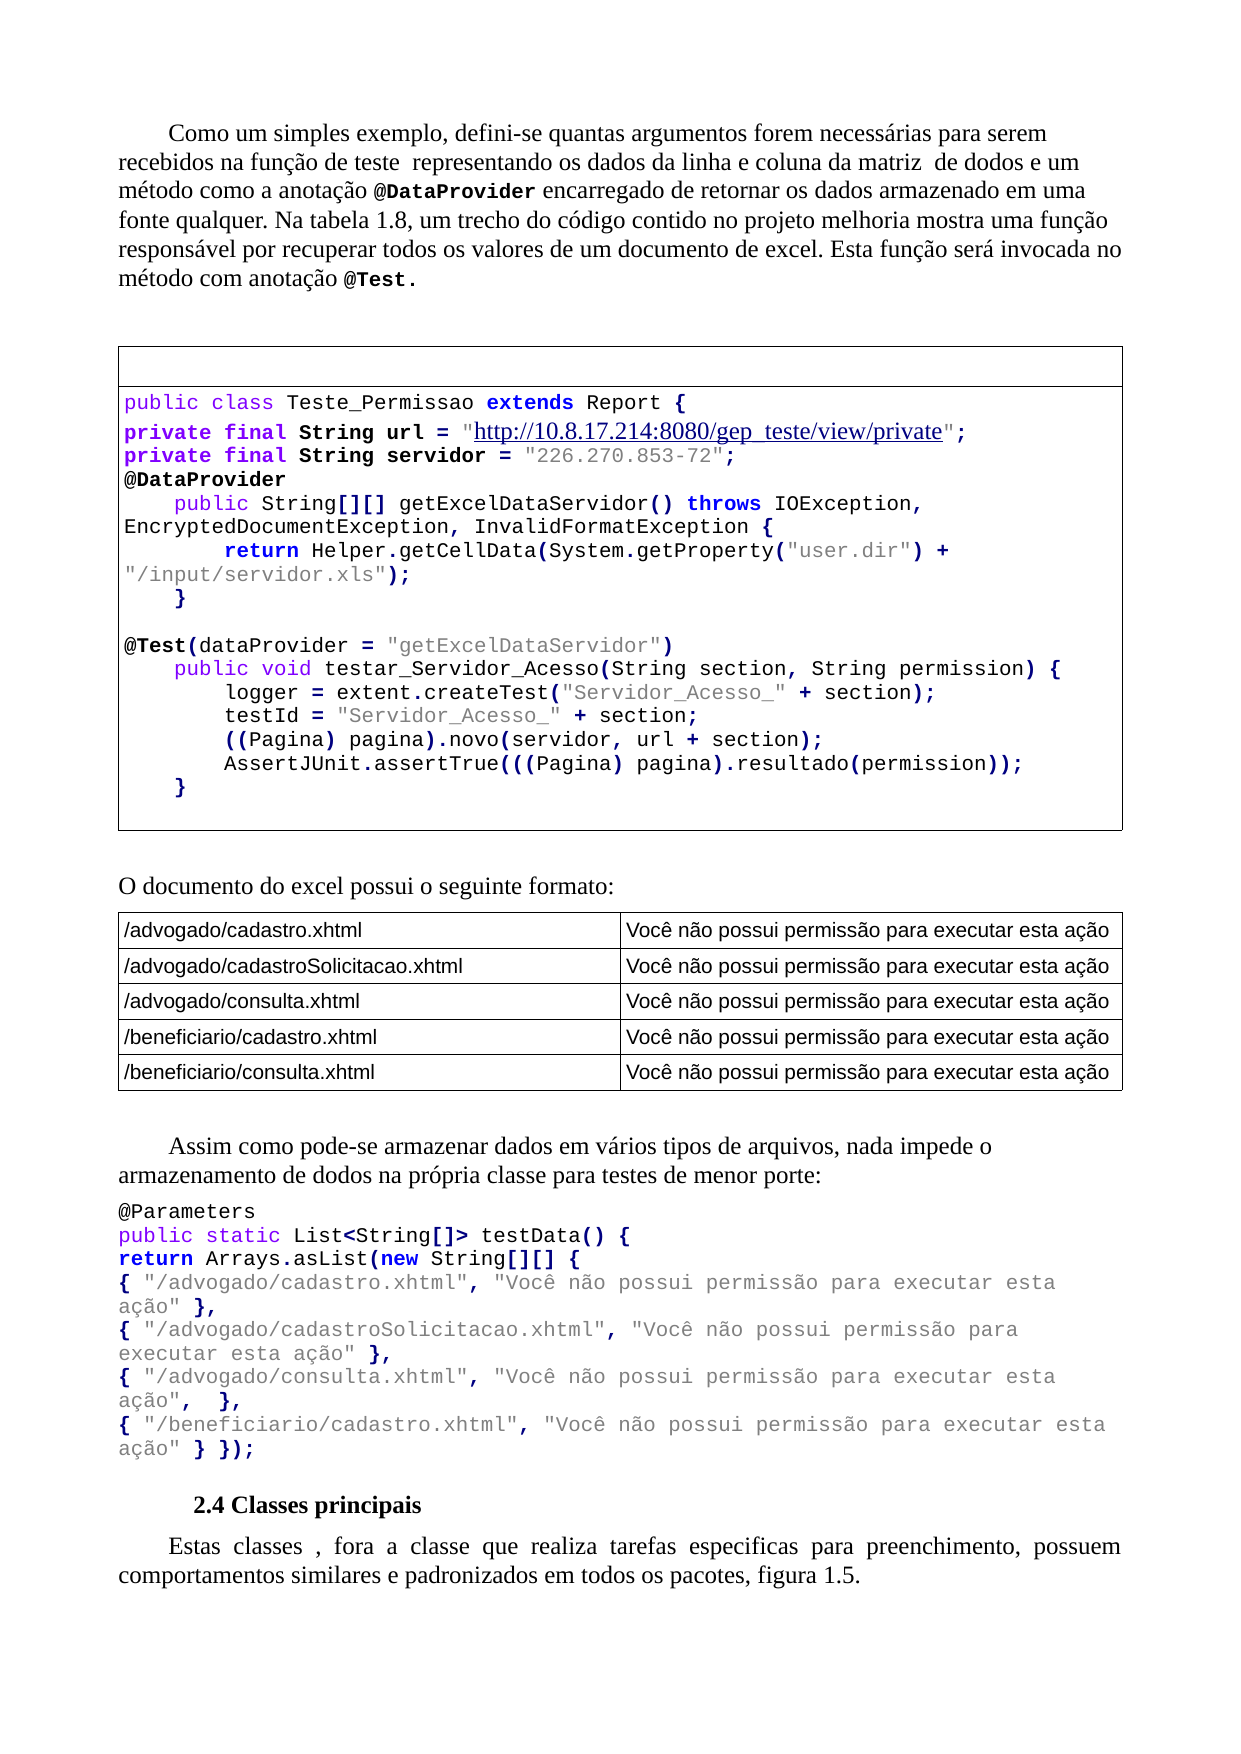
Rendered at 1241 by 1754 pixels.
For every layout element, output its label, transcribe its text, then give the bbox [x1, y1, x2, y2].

text { "/beneficiario/cadastro.xhtml", "Você não possui permissão para executar esta ação" } }); [118, 1414, 1122, 1461]
list Classes principais [193, 1490, 1122, 1519]
text @Parameters [118, 1201, 1122, 1225]
text Como um simples exemplo, defini-se quantas argumentos forem necessárias para serem recebidos na função de teste representando os dados da linha e coluna da matriz de dodos e um método como a anotação @DataProvider encarregado de retornar os dados armazenado em uma fonte qualquer. Na tabela 1.8, um trecho do código contido no projeto melhoria mostra uma função responsável por recuperar todos os valores de um documento de excel. Esta função será invocada no método com anotação @Test. [118, 118, 1122, 292]
text Estas classes , fora a classe que realiza tarefas especificas para preenchimento, possuem comportamentos similares e padronizados em todos os pacotes, figura 1.5. [118, 1531, 1122, 1589]
table_cell /beneficiario/cadastro.xhtml [119, 1020, 620, 1054]
table_header [119, 347, 1122, 386]
text { "/advogado/cadastro.xhtml", "Você não possui permissão para executar esta ação" }, [118, 1272, 1122, 1319]
table_header Você não possui permissão para executar esta ação [621, 913, 1122, 948]
table_cell /beneficiario/consulta.xhtml [119, 1055, 620, 1090]
table_cell /advogado/consulta.xhtml [119, 984, 620, 1019]
text return Arrays.asList(new String[][] { [118, 1248, 1122, 1272]
table_cell /advogado/cadastroSolicitacao.xhtml [119, 949, 620, 983]
table_cell Você não possui permissão para executar esta ação [621, 984, 1122, 1019]
table_cell public class Teste_Permissao extends Report { private final String url = "http://10.8.17.214:8080/gep_teste/view/private"; private final String servidor = "226.270.853-72"; @DataProvider public String[][] getExcelDataServidor() throws IOException, EncryptedDocumentException, InvalidFormatException { return Helper.getCellData(System.getProperty("user.dir") + "/input/servidor.xls"); } @Test(dataProvider = "getExcelDataServidor") public void testar_Servidor_Acesso(String section, String permission) { logger = extent.createTest("Servidor_Acesso_" + section); testId = "Servidor_Acesso_" + section; ((Pagina) pagina).novo(servidor, url + section); AssertJUnit.assertTrue(((Pagina) pagina).resultado(permission)); } [119, 387, 1122, 829]
text public static List<String[]> testData() { [118, 1225, 1122, 1248]
table_cell Você não possui permissão para executar esta ação [621, 949, 1122, 983]
text { "/advogado/cadastroSolicitacao.xhtml", "Você não possui permissão para executar esta ação" }, [118, 1319, 1122, 1367]
text { "/advogado/consulta.xhtml", "Você não possui permissão para executar esta ação", }, [118, 1367, 1122, 1414]
table_header /advogado/cadastro.xhtml [119, 913, 620, 948]
table_cell Você não possui permissão para executar esta ação [621, 1020, 1122, 1054]
text Assim como pode-se armazenar dados em vários tipos de arquivos, nada impede o armazenamento de dodos na própria classe para testes de menor porte: [118, 1131, 1122, 1188]
text O documento do excel possui o seguinte formato: [118, 871, 1122, 899]
table_cell Você não possui permissão para executar esta ação [621, 1055, 1122, 1090]
